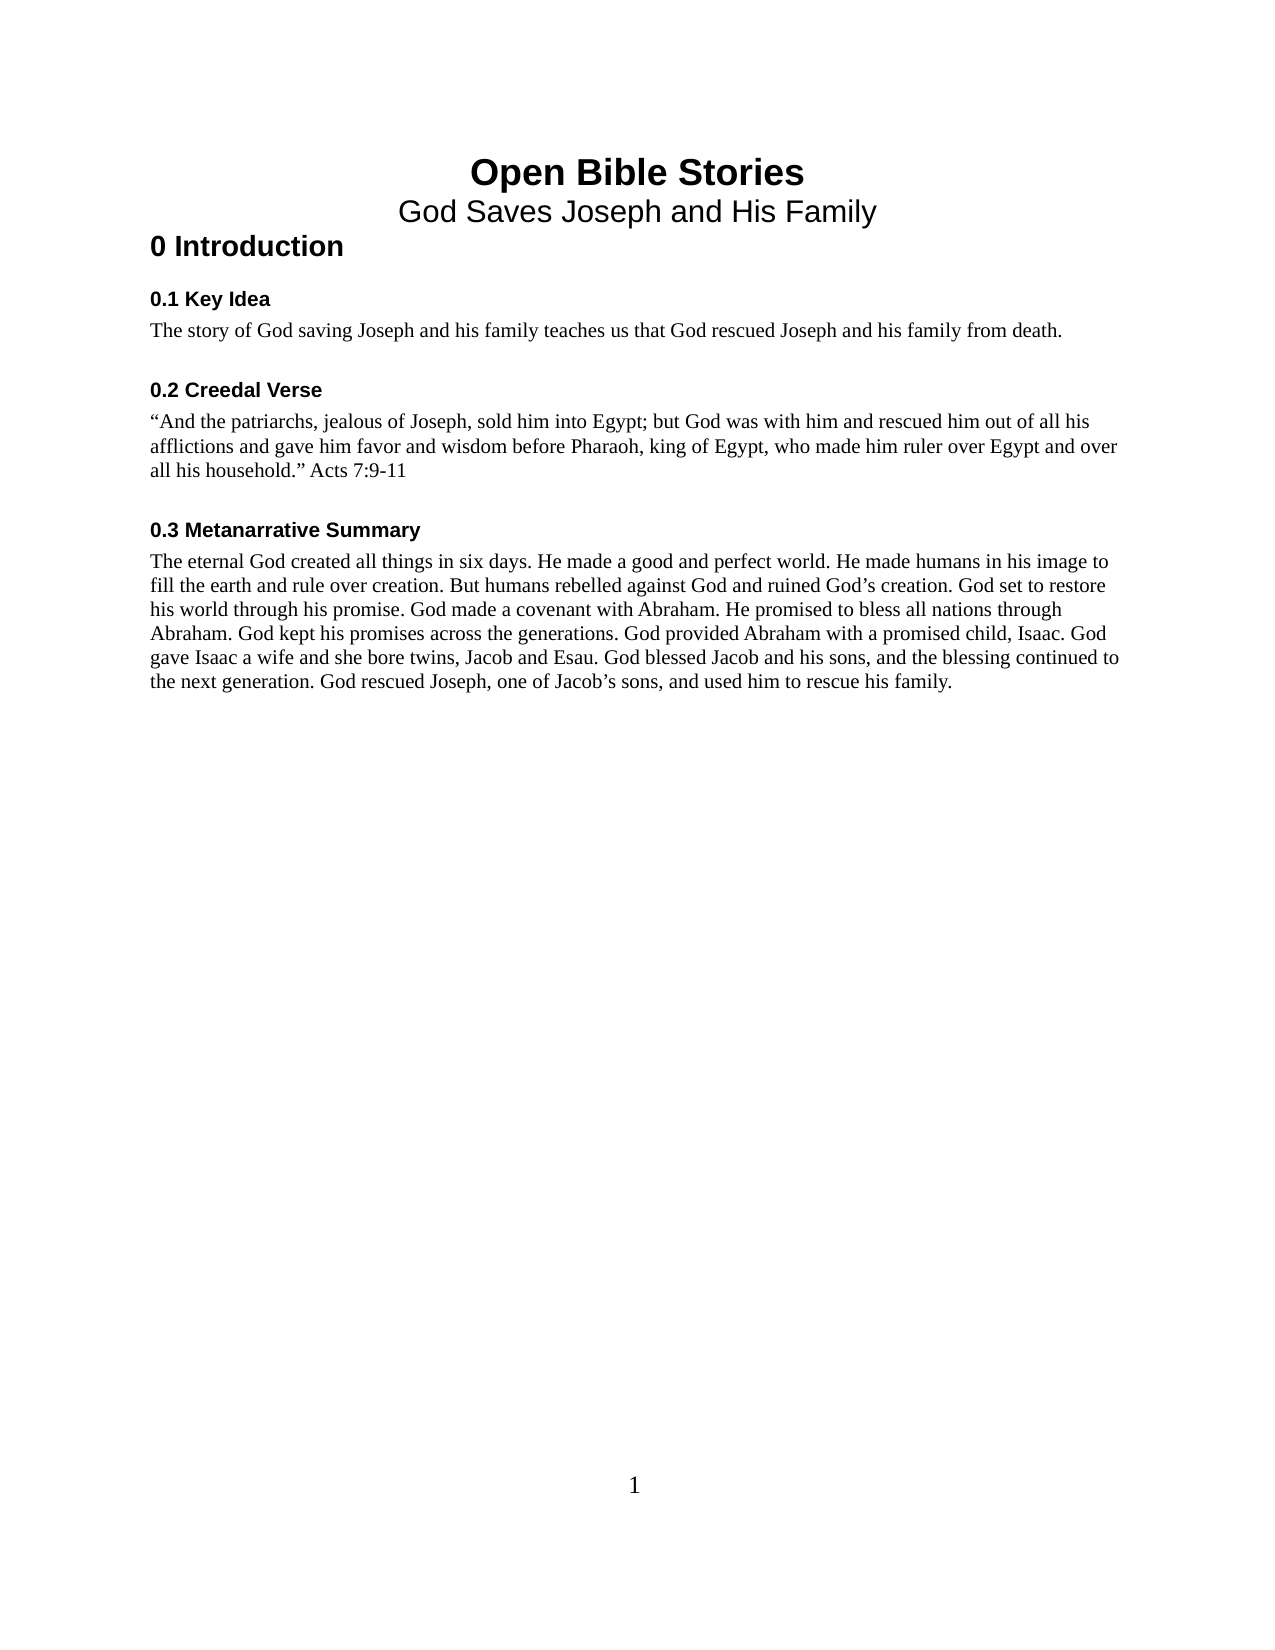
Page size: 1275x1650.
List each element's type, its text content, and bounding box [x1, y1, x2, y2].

text “And the patriarchs, jealous of Joseph, sold him into Egypt; but God was with him and rescued him out of all his afflictions and gave him favor and wisdom before Pharaoh, king of Egypt, who made him ruler over Egypt and over all his household.” Acts 7:9-11 [150, 409, 1125, 482]
text The story of God saving Joseph and his family teaches us that God rescued Joseph and his family from death. [150, 318, 1125, 342]
subtitle 0.1 Key Idea [150, 287, 1125, 311]
subtitle 0.3 Metanarrative Summary [150, 518, 1125, 542]
title Open Bible Stories [150, 150, 1125, 193]
subtitle 0 Introduction [150, 229, 1125, 263]
subtitle 0.2 Creedal Verse [150, 378, 1125, 402]
text The eternal God created all things in six days. He made a good and perfect world. He made humans in his image to fill the earth and rule over creation. But humans rebelled against God and ruined God’s creation. God set to restore his world through his promise. God made a covenant with Abraham. He promised to bless all nations through Abraham. God kept his promises across the generations. God provided Abraham with a promised child, Isaac. God gave Isaac a wife and she bore twins, Jacob and Esau. God blessed Jacob and his sons, and the blessing continued to the next generation. God rescued Joseph, one of Jacob’s sons, and used him to rescue his family. [150, 549, 1125, 693]
subtitle God Saves Joseph and His Family [150, 193, 1125, 229]
